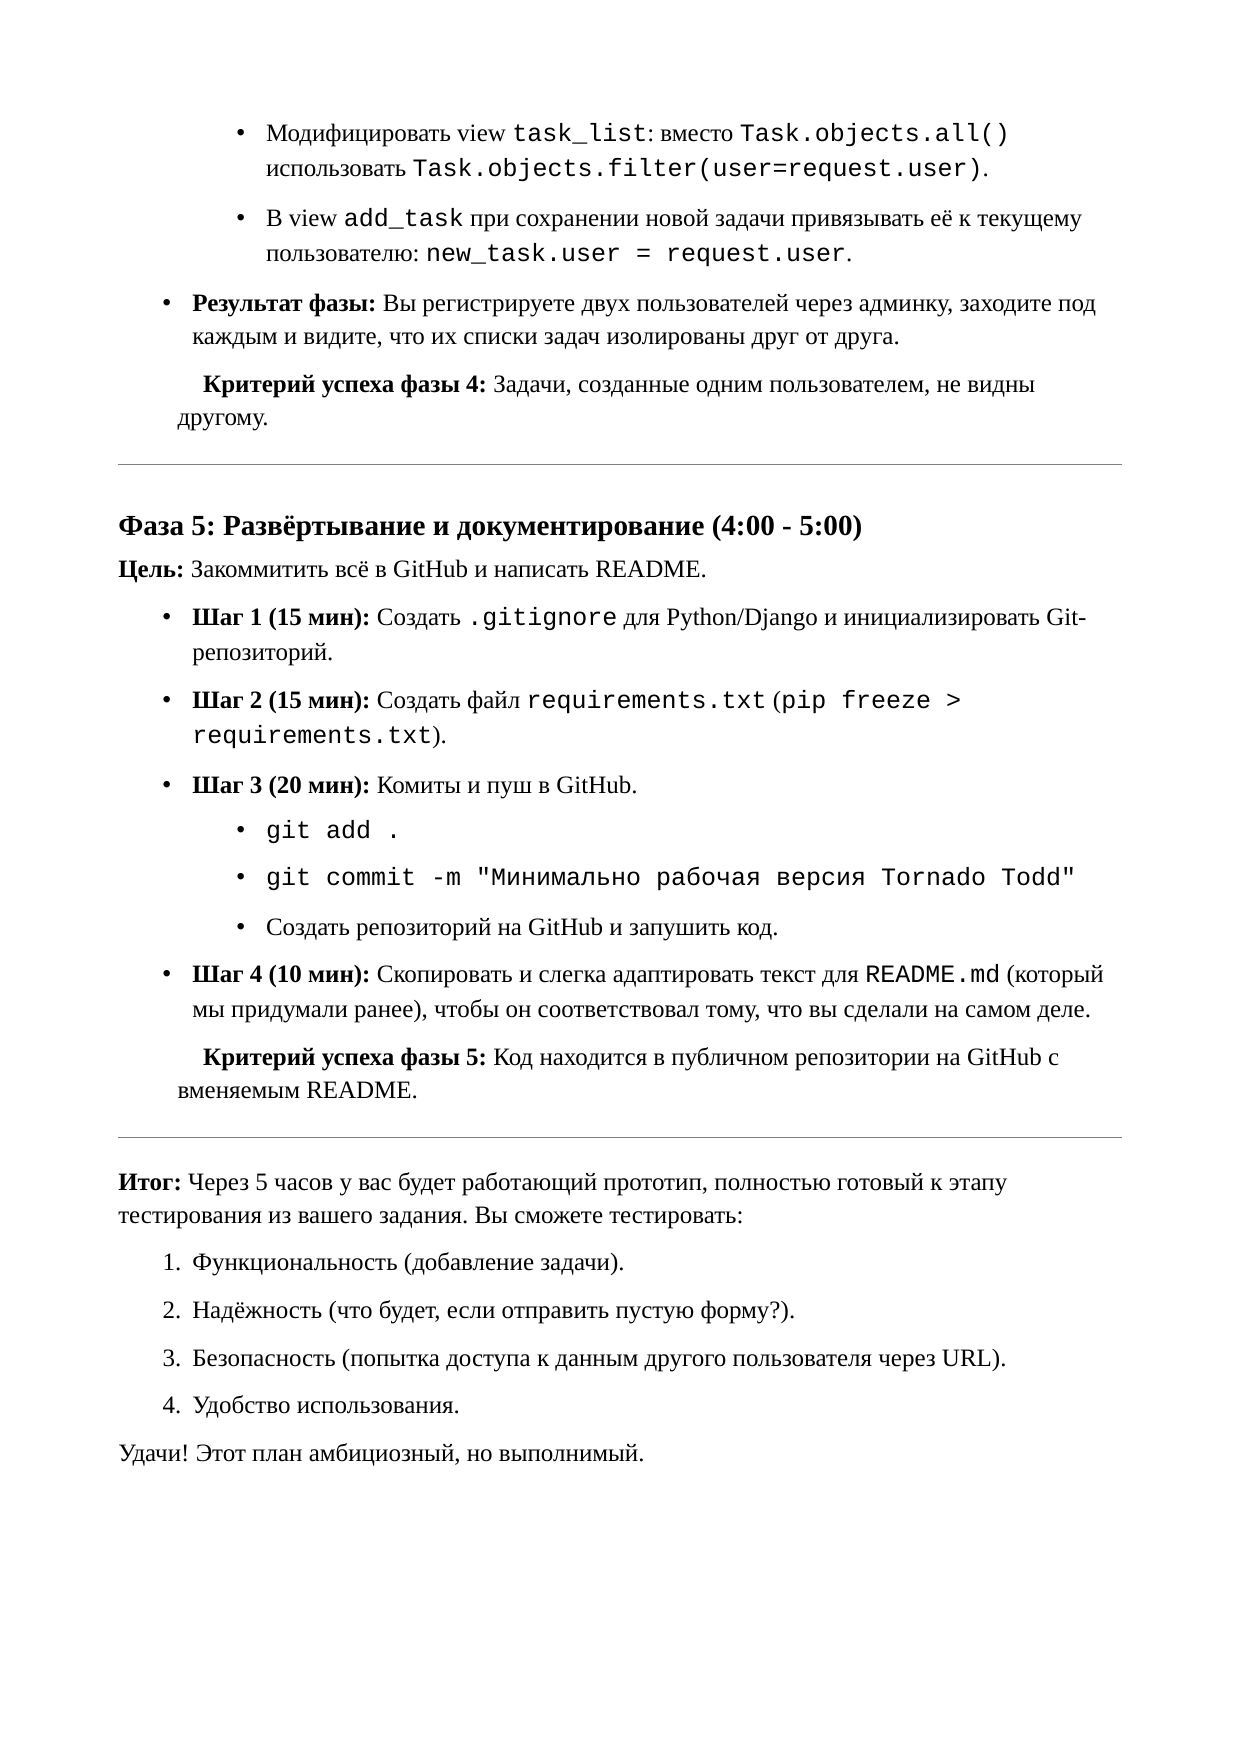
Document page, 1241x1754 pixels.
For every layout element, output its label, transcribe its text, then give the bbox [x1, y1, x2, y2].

text Итог: Через 5 часов у вас будет работающий прототип, полностью готовый к этапу тестирования из вашего задания. Вы сможете тестировать: [118, 1167, 1122, 1229]
list Шаг 1 (15 мин): Создать .gitignore для Python/Django и инициализировать Git-репозиторий. [162, 602, 1122, 666]
list В view add_task при сохранении новой задачи привязывать её к текущему пользователю: new_task.user = request.user. [236, 203, 1122, 269]
list git add . [236, 817, 1122, 846]
text 💡 Критерий успеха фазы 4: Задачи, созданные одним пользователем, не видны другому. [177, 369, 1063, 431]
text Удачи! Этот план амбициозный, но выполнимый. 🌀 [118, 1438, 1122, 1467]
text Цель: Закоммитить всё в GitHub и написать README. [118, 554, 1122, 583]
text 💡 Критерий успеха фазы 5: Код находится в публичном репозитории на GitHub с вменяемым README. [177, 1042, 1063, 1104]
list Безопасность (попытка доступа к данным другого пользователя через URL). [162, 1343, 1122, 1371]
subtitle Фаза 5: Развёртывание и документирование (4:00 - 5:00) [118, 508, 1122, 542]
list Модифицировать view task_list: вместо Task.objects.all() использовать Task.objects.filter(user=request.user). [236, 118, 1122, 184]
list git commit -m "Минимально рабочая версия Tornado Todd" [236, 864, 1122, 893]
list Шаг 3 (20 мин): Комиты и пуш в GitHub. [162, 770, 1122, 799]
list Шаг 2 (15 мин): Создать файл requirements.txt (pip freeze > requirements.txt). [162, 685, 1122, 751]
list Результат фазы: Вы регистрируете двух пользователей через админку, заходите под каждым и видите, что их списки задач изолированы друг от друга. [162, 288, 1122, 350]
list Функциональность (добавление задачи). [162, 1247, 1122, 1276]
list Создать репозиторий на GitHub и запушить код. [236, 912, 1122, 940]
list Надёжность (что будет, если отправить пустую форму?). [162, 1295, 1122, 1324]
list Шаг 4 (10 мин): Скопировать и слегка адаптировать текст для README.md (который мы придумали ранее), чтобы он соответствовал тому, что вы сделали на самом деле. [162, 959, 1122, 1023]
list Удобство использования. [162, 1390, 1122, 1419]
